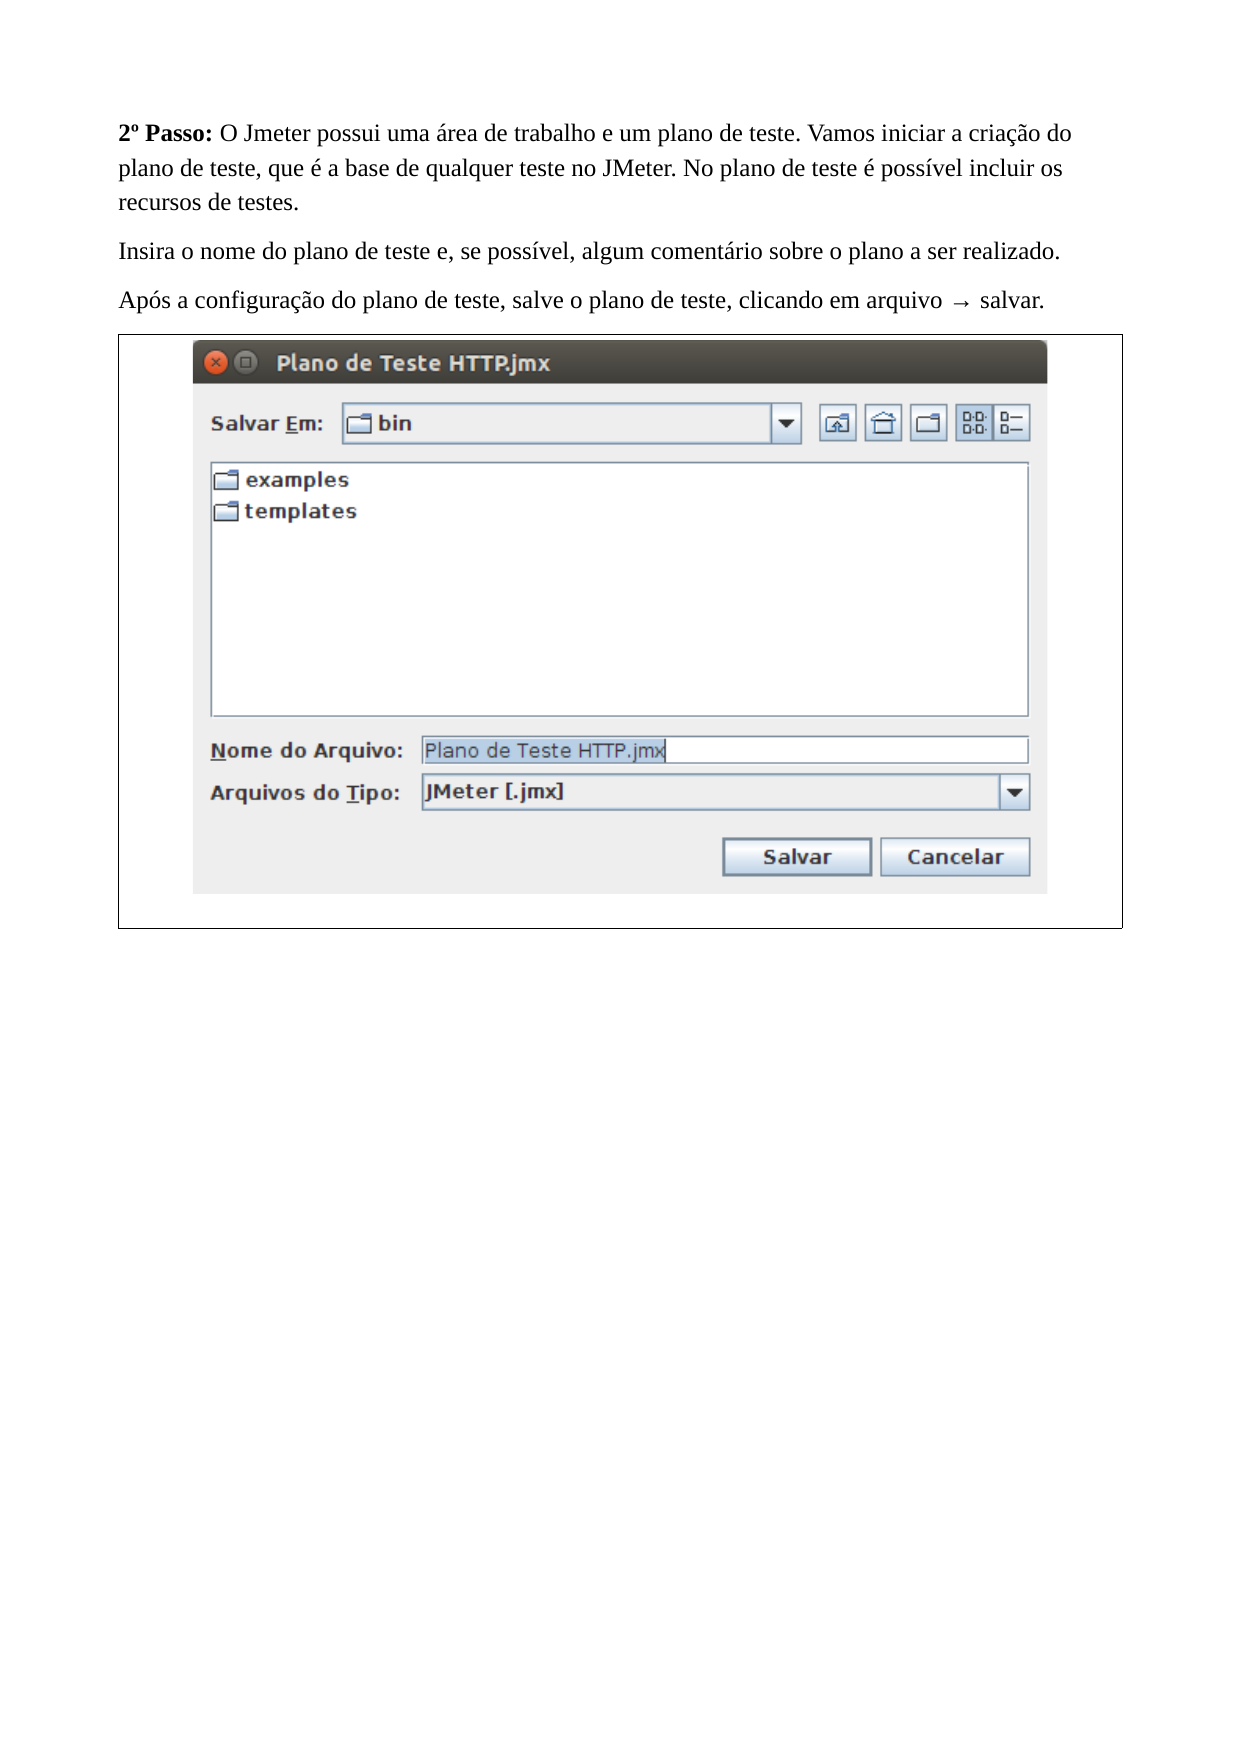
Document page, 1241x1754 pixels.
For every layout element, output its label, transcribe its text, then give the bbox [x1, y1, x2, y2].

text 2º Passo: O Jmeter possui uma área de trabalho e um plano de teste. Vamos iniciar a criação do plano de teste, que é a base de qualquer teste no JMeter. No plano de teste é possível incluir os recursos de testes. [118, 118, 1122, 216]
picture [192, 340, 1048, 894]
text Após a configuração do plano de teste, salve o plano de teste, clicando em arquivo → salvar. [118, 285, 1122, 314]
text Insira o nome do plano de teste e, se possível, algum comentário sobre o plano a ser realizado. [118, 236, 1122, 265]
table_header [119, 335, 1122, 928]
